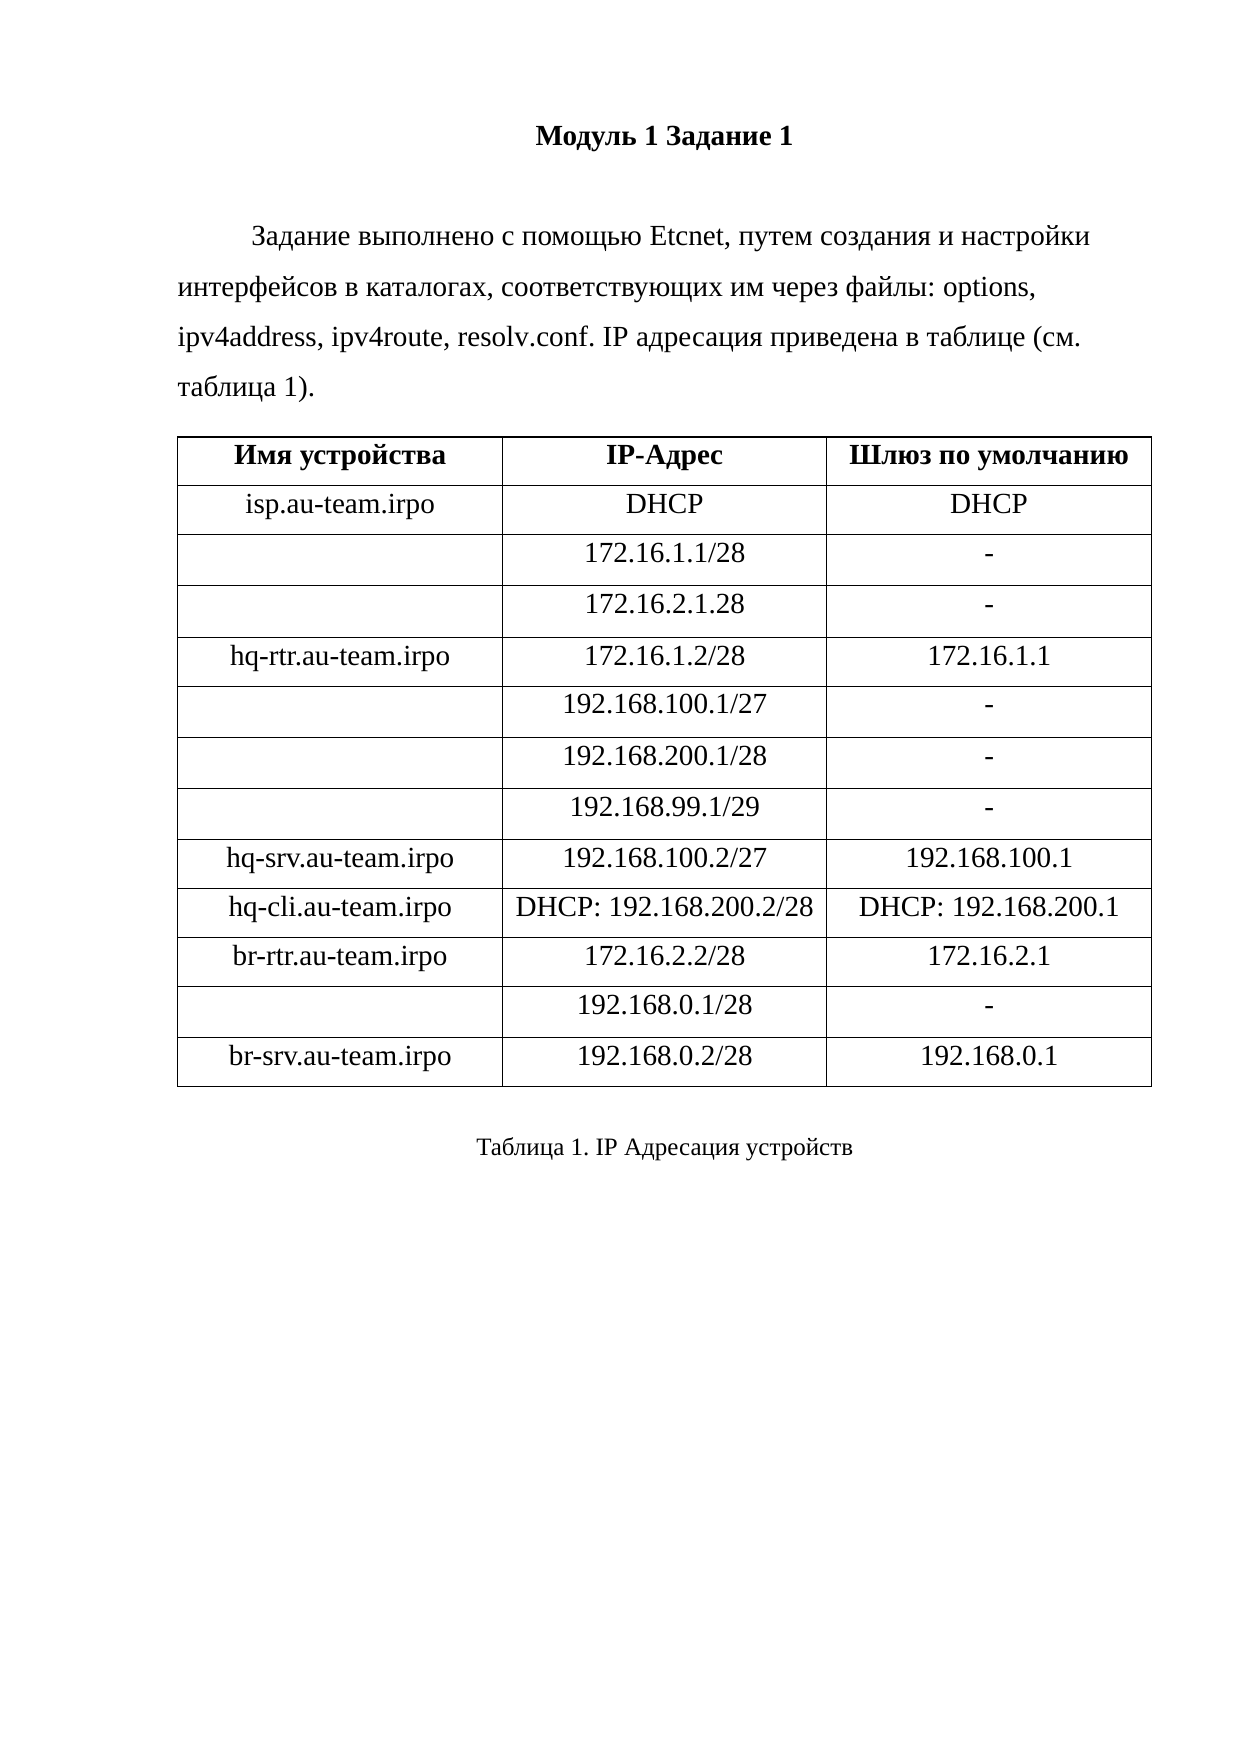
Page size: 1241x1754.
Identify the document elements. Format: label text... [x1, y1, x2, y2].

table_cell hq-cli.au-team.irpo [178, 889, 502, 937]
table_cell - [827, 789, 1151, 839]
table_cell [178, 987, 502, 1037]
table_cell 172.16.2.1.28 [503, 586, 826, 637]
text Модуль 1 Задание 1 [177, 118, 1152, 152]
table_cell [178, 586, 502, 637]
table_cell 192.168.0.1/28 [503, 987, 826, 1037]
table_cell 172.16.2.2/28 [503, 938, 826, 986]
table_cell 192.168.0.1 [827, 1038, 1151, 1086]
table_cell [178, 738, 502, 788]
table_header IP-Адрес [503, 438, 826, 485]
text Таблица 1. IP Адресация устройств [177, 1132, 1152, 1161]
table_cell [178, 535, 502, 585]
table_cell DHCP: 192.168.200.1 [827, 889, 1151, 937]
table_cell - [827, 738, 1151, 788]
table_cell DHCP: 192.168.200.2/28 [503, 889, 826, 937]
table_cell - [827, 586, 1151, 637]
table_header Шлюз по умолчанию [827, 438, 1151, 485]
table_cell [178, 687, 502, 737]
table_cell isp.au-team.irpo [178, 486, 502, 534]
table_cell DHCP [827, 486, 1151, 534]
table_cell 192.168.99.1/29 [503, 789, 826, 839]
table_cell DHCP [503, 486, 826, 534]
table_cell 192.168.0.2/28 [503, 1038, 826, 1086]
table_cell - [827, 987, 1151, 1037]
table_cell br-srv.au-team.irpo [178, 1038, 502, 1086]
table_cell hq-srv.au-team.irpo [178, 840, 502, 888]
table_cell 172.16.1.2/28 [503, 638, 826, 686]
table_cell 172.16.2.1 [827, 938, 1151, 986]
table_cell - [827, 535, 1151, 585]
table_cell hq-rtr.au-team.irpo [178, 638, 502, 686]
table_cell 192.168.200.1/28 [503, 738, 826, 788]
table_header Имя устройства [178, 438, 502, 485]
text Задание выполнено с помощью Etcnet, путем создания и настройки интерфейсов в каталогах, соответствующих им через файлы: options, ipv4address, ipv4route, resolv.conf. IP адресация приведена в таблице (см. таблица 1). [177, 218, 1152, 403]
table_cell 192.168.100.2/27 [503, 840, 826, 888]
table_cell 192.168.100.1/27 [503, 687, 826, 737]
table_cell br-rtr.au-team.irpo [178, 938, 502, 986]
table_cell - [827, 687, 1151, 737]
table_cell 172.16.1.1/28 [503, 535, 826, 585]
table_cell 172.16.1.1 [827, 638, 1151, 686]
table_cell 192.168.100.1 [827, 840, 1151, 888]
table_cell [178, 789, 502, 839]
